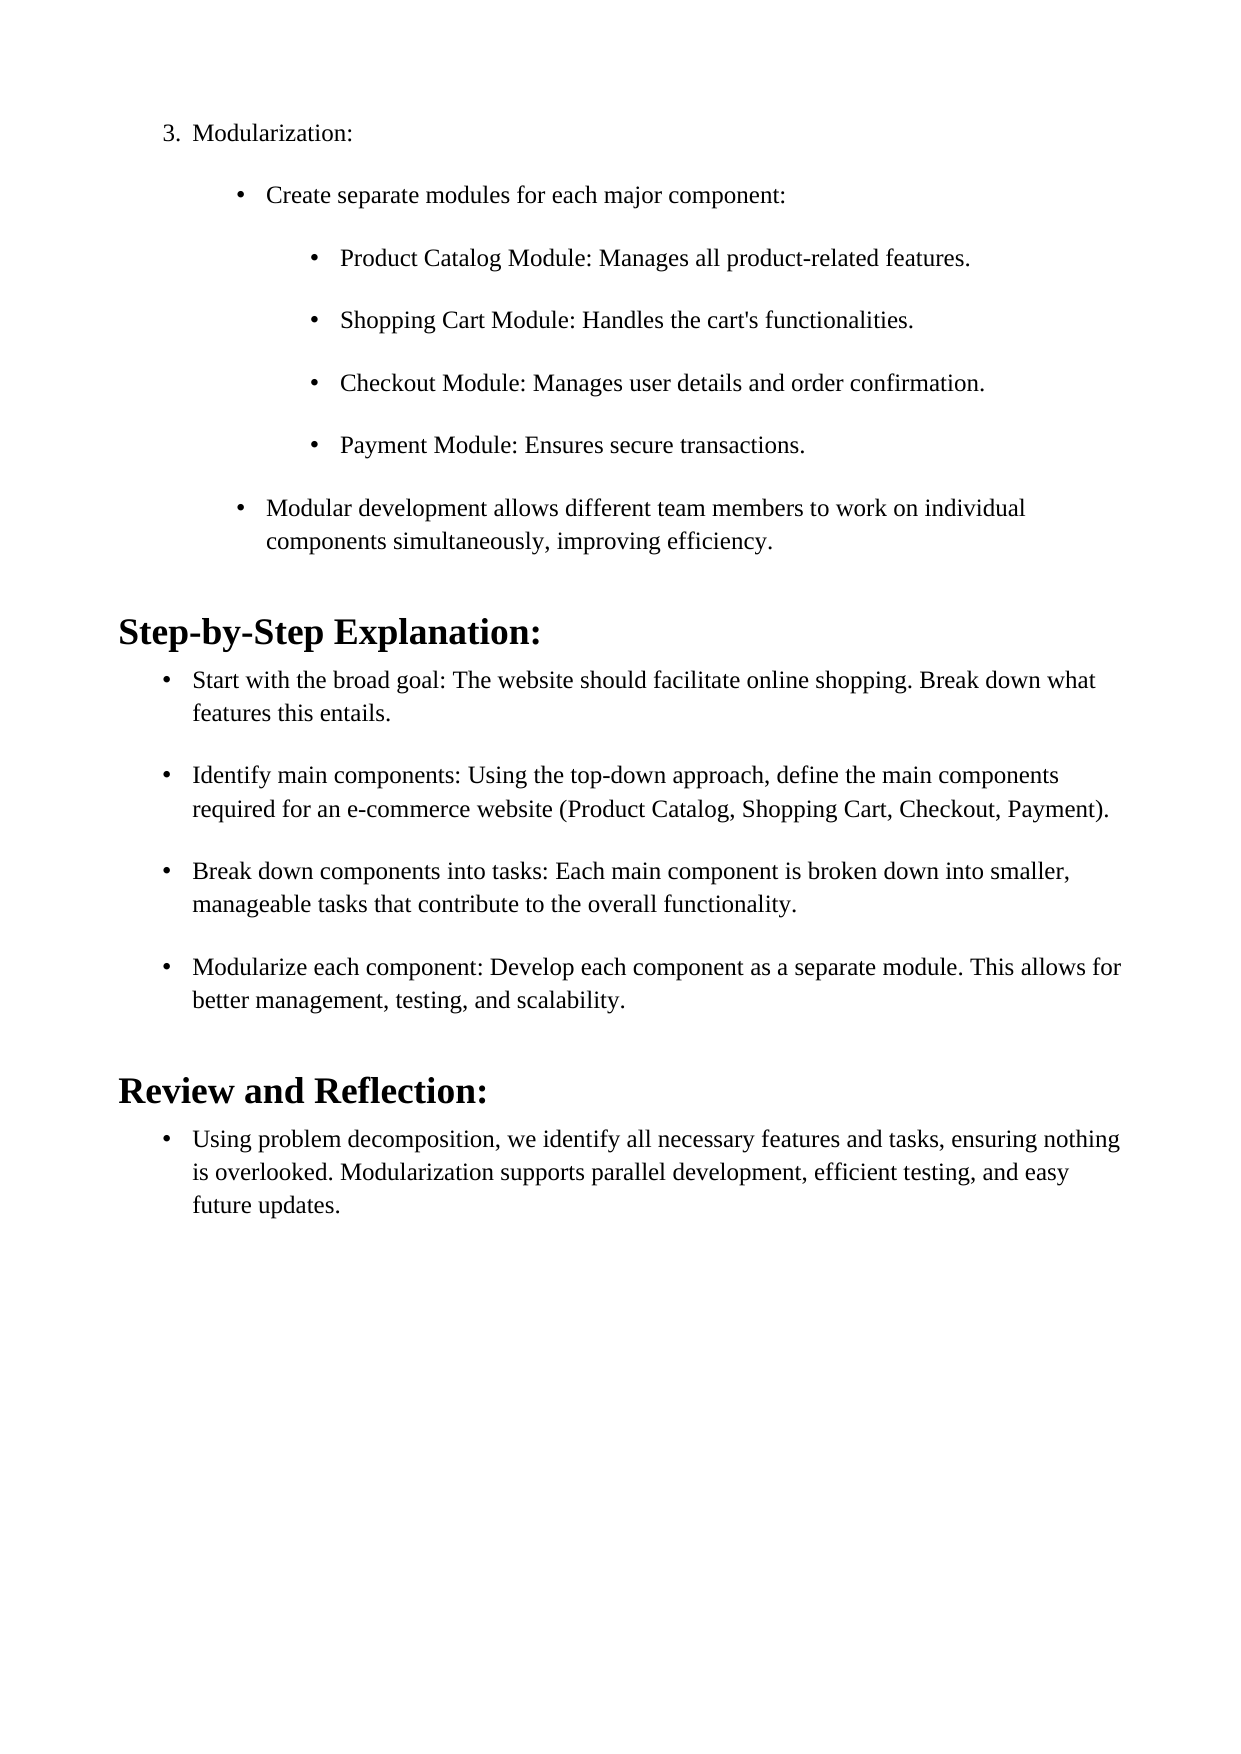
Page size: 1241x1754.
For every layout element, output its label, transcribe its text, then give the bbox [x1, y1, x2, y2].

list Using problem decomposition, we identify all necessary features and tasks, ensuring nothing is overlooked. Modularization supports parallel development, efficient testing, and easy future updates. [162, 1124, 1122, 1218]
subtitle Review and Reflection: [118, 1068, 1122, 1111]
list Shopping Cart Module: Handles the cart's functionalities. [310, 306, 1122, 334]
list Modularize each component: Develop each component as a separate module. This allows for better management, testing, and scalability. [162, 952, 1122, 1013]
list Product Catalog Module: Manages all product-related features. [310, 243, 1122, 272]
list Break down components into tasks: Each main component is broken down into smaller, manageable tasks that contribute to the overall functionality. [162, 856, 1122, 918]
subtitle Step-by-Step Explanation: [118, 609, 1122, 653]
list Create separate modules for each major component: [236, 181, 1122, 209]
list Modularization: [162, 118, 1122, 147]
list Start with the broad goal: The website should facilitate online shopping. Break down what features this entails. [162, 665, 1122, 727]
list Modular development allows different team members to work on individual components simultaneously, improving efficiency. [236, 493, 1122, 555]
list Checkout Module: Manages user details and order confirmation. [310, 368, 1122, 397]
list Identify main components: Using the top-down approach, define the main components required for an e-commerce website (Product Catalog, Shopping Cart, Checkout, Payment). [162, 761, 1122, 822]
list Payment Module: Ensures secure transactions. [310, 431, 1122, 459]
